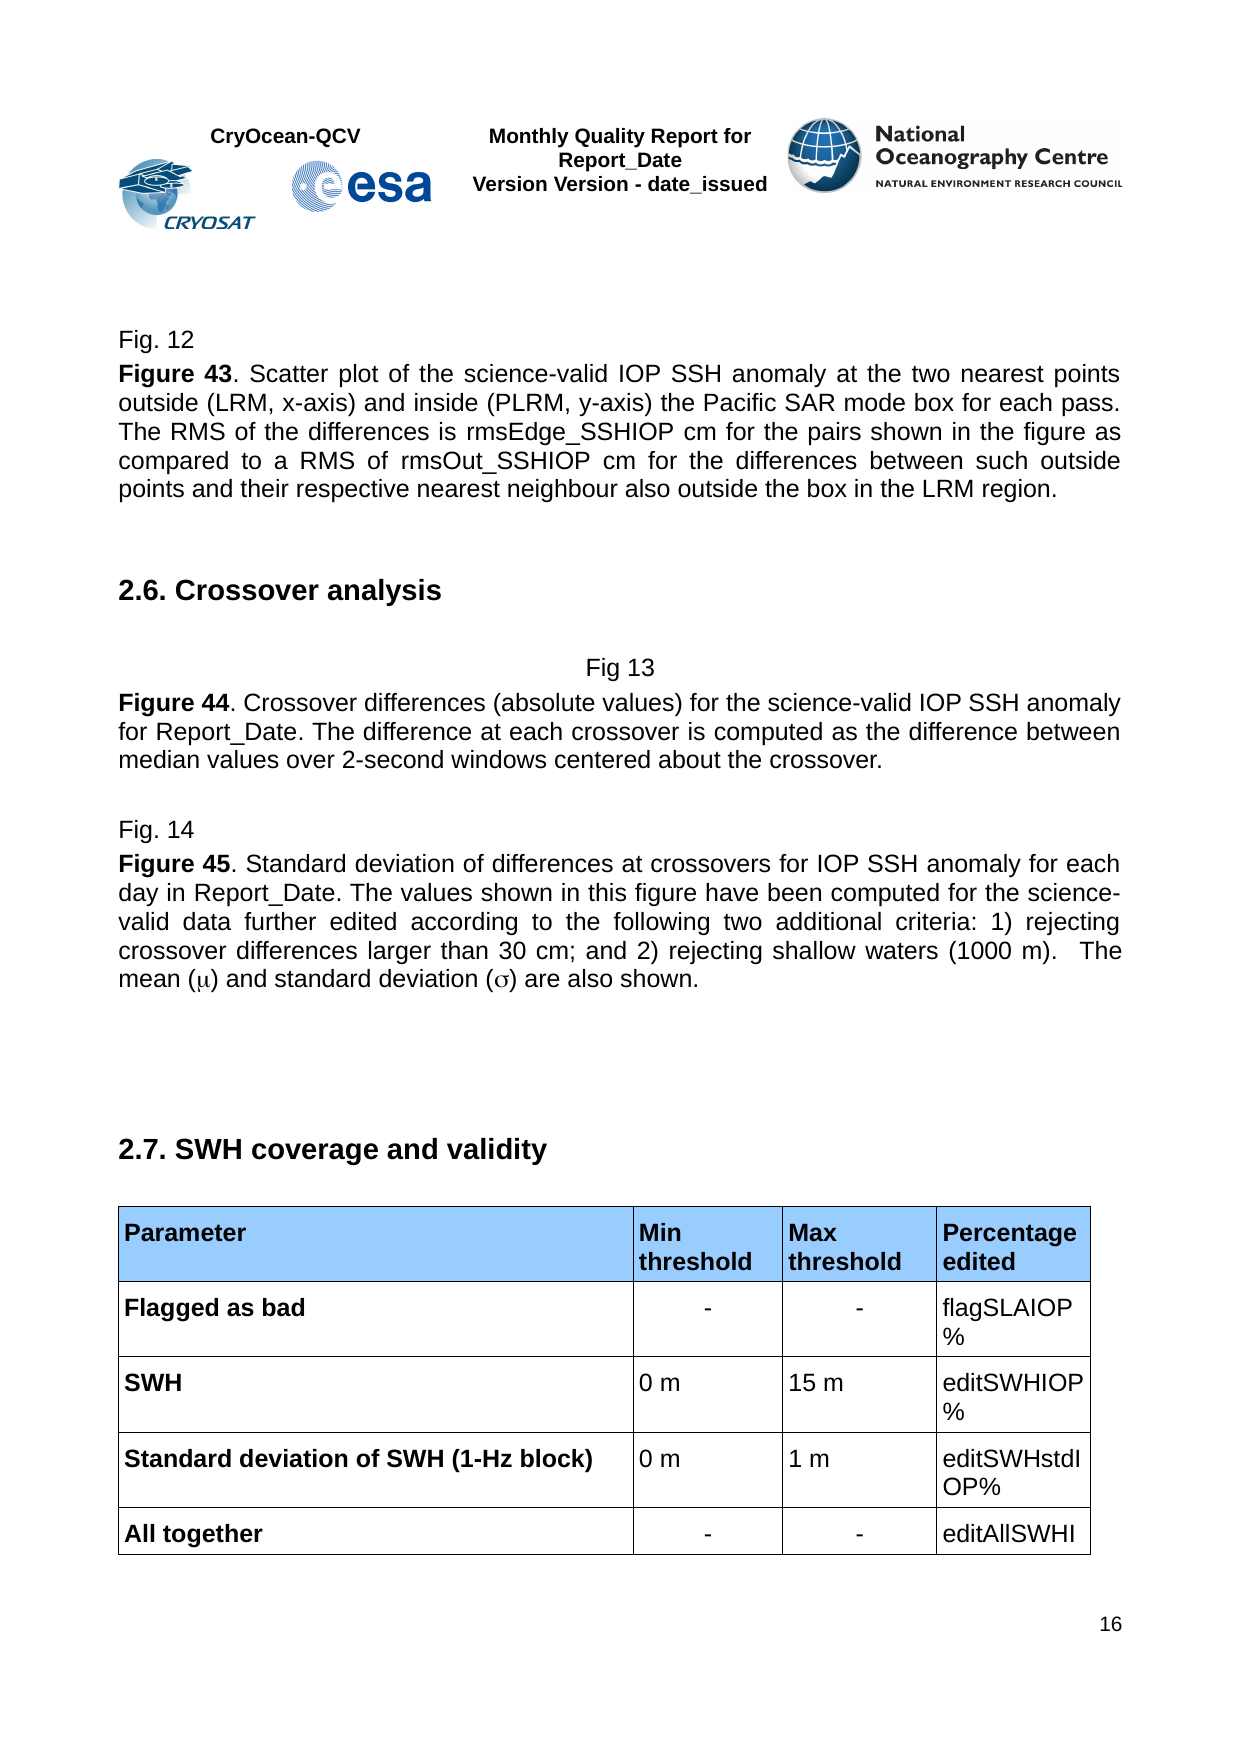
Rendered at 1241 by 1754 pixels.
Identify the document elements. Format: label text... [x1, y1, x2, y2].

table_cell Flagged as bad [119, 1282, 633, 1356]
table_cell 0 m [634, 1433, 782, 1507]
table_cell editAllSWHI [937, 1508, 1090, 1553]
table_cell - [783, 1508, 936, 1553]
picture [291, 159, 432, 212]
table_cell All together [119, 1508, 633, 1553]
text Fig. 14 [118, 815, 1122, 843]
table_cell - [634, 1282, 782, 1356]
text Figure 45. Standard deviation of differences at crossovers for IOP SSH anomaly for each day in Report_Date. The values shown in this figure have been computed for the science-valid data further edited according to the following two additional criteria: 1) rejecting crossover differences larger than 30 cm; and 2) rejecting shallow waters (1000 m). The mean (μ) and standard deviation (σ) are also shown. [118, 849, 1122, 993]
text Fig. 12 [118, 325, 1122, 353]
table_cell 0 m [634, 1357, 782, 1432]
text Figure 43. Scatter plot of the science-valid IOP SSH anomaly at the two nearest points outside (LRM, x-axis) and inside (PLRM, y-axis) the Pacific SAR mode box for each pass. The RMS of the differences is rmsEdge_SSHIOP cm for the pairs shown in the figure as compared to a RMS of rmsOut_SSHIOP cm for the differences between such outside points and their respective nearest neighbour also outside the box in the LRM region. [118, 359, 1122, 503]
table_cell 1 m [783, 1433, 936, 1507]
picture [118, 159, 256, 229]
text Fig 13 [118, 653, 1122, 682]
table_cell Standard deviation of SWH (1-Hz block) [119, 1433, 633, 1507]
table_header Max threshold [783, 1207, 936, 1281]
table_cell - [634, 1508, 782, 1553]
table_header Parameter [119, 1207, 633, 1281]
text 2.7. SWH coverage and validity [118, 1132, 1122, 1166]
table_header Min threshold [634, 1207, 782, 1281]
table_cell 15 m [783, 1357, 936, 1432]
table_header Percentage edited [937, 1207, 1090, 1281]
table_cell flagSLAIOP% [937, 1282, 1090, 1356]
table_cell editSWHIOP% [937, 1357, 1090, 1432]
table_cell editSWHstdIOP% [937, 1433, 1090, 1507]
table_cell - [783, 1282, 936, 1356]
text 2.6. Crossover analysis [118, 572, 1122, 606]
text Figure 44. Crossover differences (absolute values) for the science-valid IOP SSH anomaly for Report_Date. The difference at each crossover is computed as the difference between median values over 2-second windows centered about the crossover. [118, 688, 1122, 774]
picture [787, 118, 1123, 193]
table_cell SWH [119, 1357, 633, 1432]
